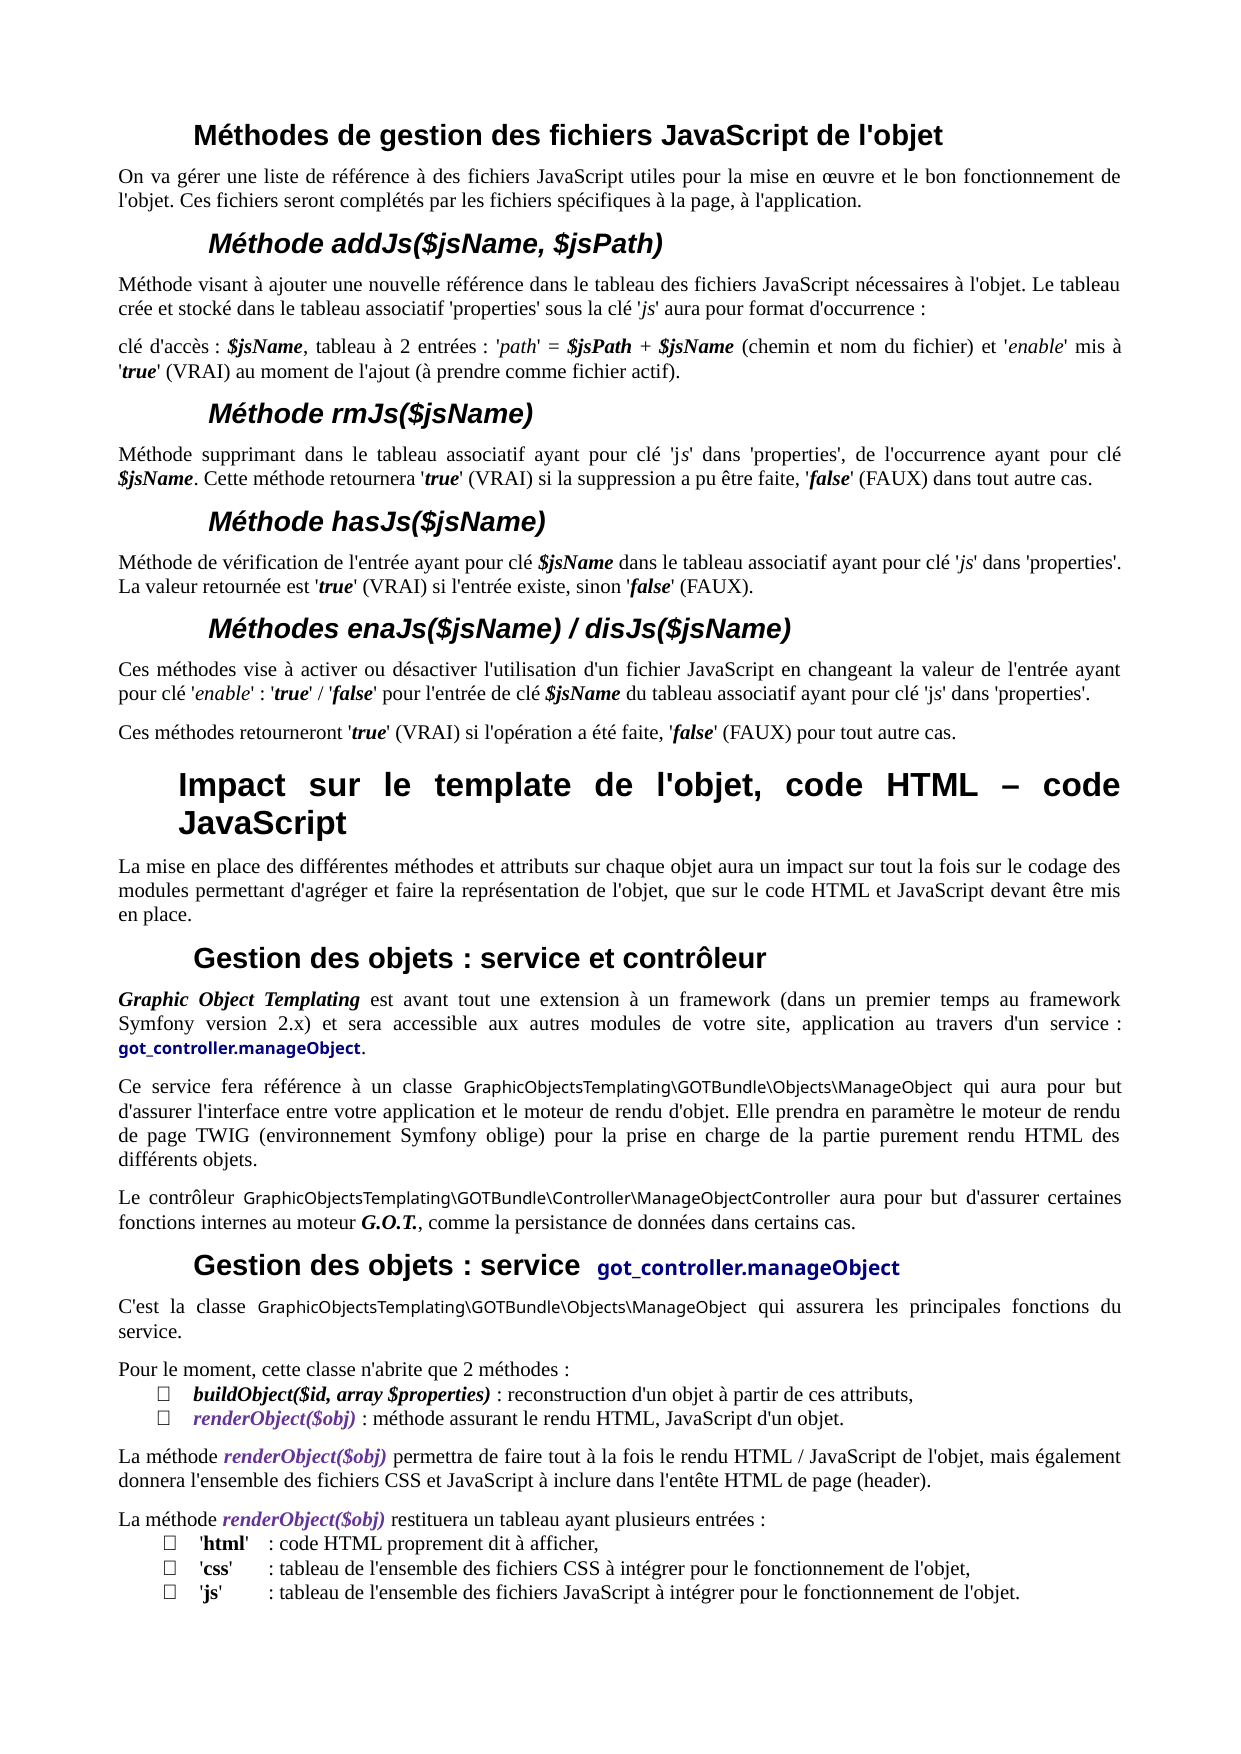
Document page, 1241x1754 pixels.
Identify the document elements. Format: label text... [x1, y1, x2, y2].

subtitle Gestion des objets : service got_controller.manageObject [118, 1248, 1122, 1282]
list buildObject($id, array $properties) : reconstruction d'un objet à partir de ces attributs, [156, 1381, 1122, 1406]
subtitle Méthodes enaJs($jsName) / disJs($jsName) [118, 612, 1122, 645]
subtitle Gestion des objets : service et contrôleur [118, 941, 1122, 974]
text La méthode renderObject($obj) restituera un tableau ayant plusieurs entrées : [118, 1507, 1122, 1531]
text On va gérer une liste de référence à des fichiers JavaScript utiles pour la mise en œuvre et le bon fonctionnement de l'objet. Ces fichiers seront complétés par les fichiers spécifiques à la page, à l'application. [118, 164, 1122, 212]
text Graphic Object Templating est avant tout une extension à un framework (dans un premier temps au framework Symfony version 2.x) et sera accessible aux autres modules de votre site, application au travers d'un service : got_controller.manageObject. [118, 987, 1122, 1059]
text La méthode renderObject($obj) permettra de faire tout à la fois le rendu HTML / JavaScript de l'objet, mais également donnera l'ensemble des fichiers CSS et JavaScript à inclure dans l'entête HTML de page (header). [118, 1444, 1122, 1492]
text La mise en place des différentes méthodes et attributs sur chaque objet aura un impact sur tout la fois sur le codage des modules permettant d'agréger et faire la représentation de l'objet, que sur le code HTML et JavaScript devant être mis en place. [118, 854, 1122, 926]
subtitle Impact sur le template de l'objet, code HTML – code JavaScript [118, 765, 1122, 842]
subtitle Méthode rmJs($jsName) [118, 397, 1122, 429]
list renderObject($obj) : méthode assurant le rendu HTML, JavaScript d'un objet. [156, 1406, 1122, 1430]
subtitle Méthode addJs($jsName, $jsPath) [118, 227, 1122, 259]
text Ce service fera référence à un classe GraphicObjectsTemplating\GOTBundle\Objects\ManageObject qui aura pour but d'assurer l'interface entre votre application et le moteur de rendu d'objet. Elle prendra en paramètre le moteur de rendu de page TWIG (environnement Symfony oblige) pour la prise en charge de la partie purement rendu HTML des différents objets. [118, 1074, 1122, 1171]
subtitle Méthodes de gestion des fichiers JavaScript de l'objet [118, 118, 1122, 152]
text Méthode visant à ajouter une nouvelle référence dans le tableau des fichiers JavaScript nécessaires à l'objet. Le tableau crée et stocké dans le tableau associatif 'properties' sous la clé 'js' aura pour format d'occurrence : [118, 272, 1122, 320]
text Ces méthodes vise à activer ou désactiver l'utilisation d'un fichier JavaScript en changeant la valeur de l'entrée ayant pour clé 'enable' : 'true' / 'false' pour l'entrée de clé $jsName du tableau associatif ayant pour clé 'js' dans 'properties'. [118, 657, 1122, 705]
text Le contrôleur GraphicObjectsTemplating\GOTBundle\Controller\ManageObjectController aura pour but d'assurer certaines fonctions internes au moteur G.O.T., comme la persistance de données dans certains cas. [118, 1185, 1122, 1234]
subtitle Méthode hasJs($jsName) [118, 505, 1122, 537]
text clé d'accès : $jsName, tableau à 2 entrées : 'path' = $jsPath + $jsName (chemin et nom du fichier) et 'enable' mis à 'true' (VRAI) au moment de l'ajout (à prendre comme fichier actif). [118, 334, 1122, 383]
list 'js' : tableau de l'ensemble des fichiers JavaScript à intégrer pour le fonctionnement de l'objet. [162, 1579, 1122, 1604]
text Pour le moment, cette classe n'abrite que 2 méthodes : [118, 1357, 1122, 1381]
text Ces méthodes retourneront 'true' (VRAI) si l'opération a été faite, 'false' (FAUX) pour tout autre cas. [118, 720, 1122, 744]
list 'css' : tableau de l'ensemble des fichiers CSS à intégrer pour le fonctionnement de l'objet, [162, 1555, 1122, 1579]
list 'html' : code HTML proprement dit à afficher, [162, 1531, 1122, 1555]
text Méthode supprimant dans le tableau associatif ayant pour clé 'js' dans 'properties', de l'occurrence ayant pour clé $jsName. Cette méthode retournera 'true' (VRAI) si la suppression a pu être faite, 'false' (FAUX) dans tout autre cas. [118, 442, 1122, 490]
text C'est la classe GraphicObjectsTemplating\GOTBundle\Objects\ManageObject qui assurera les principales fonctions du service. [118, 1294, 1122, 1343]
text Méthode de vérification de l'entrée ayant pour clé $jsName dans le tableau associatif ayant pour clé 'js' dans 'properties'. La valeur retournée est 'true' (VRAI) si l'entrée existe, sinon 'false' (FAUX). [118, 550, 1122, 598]
